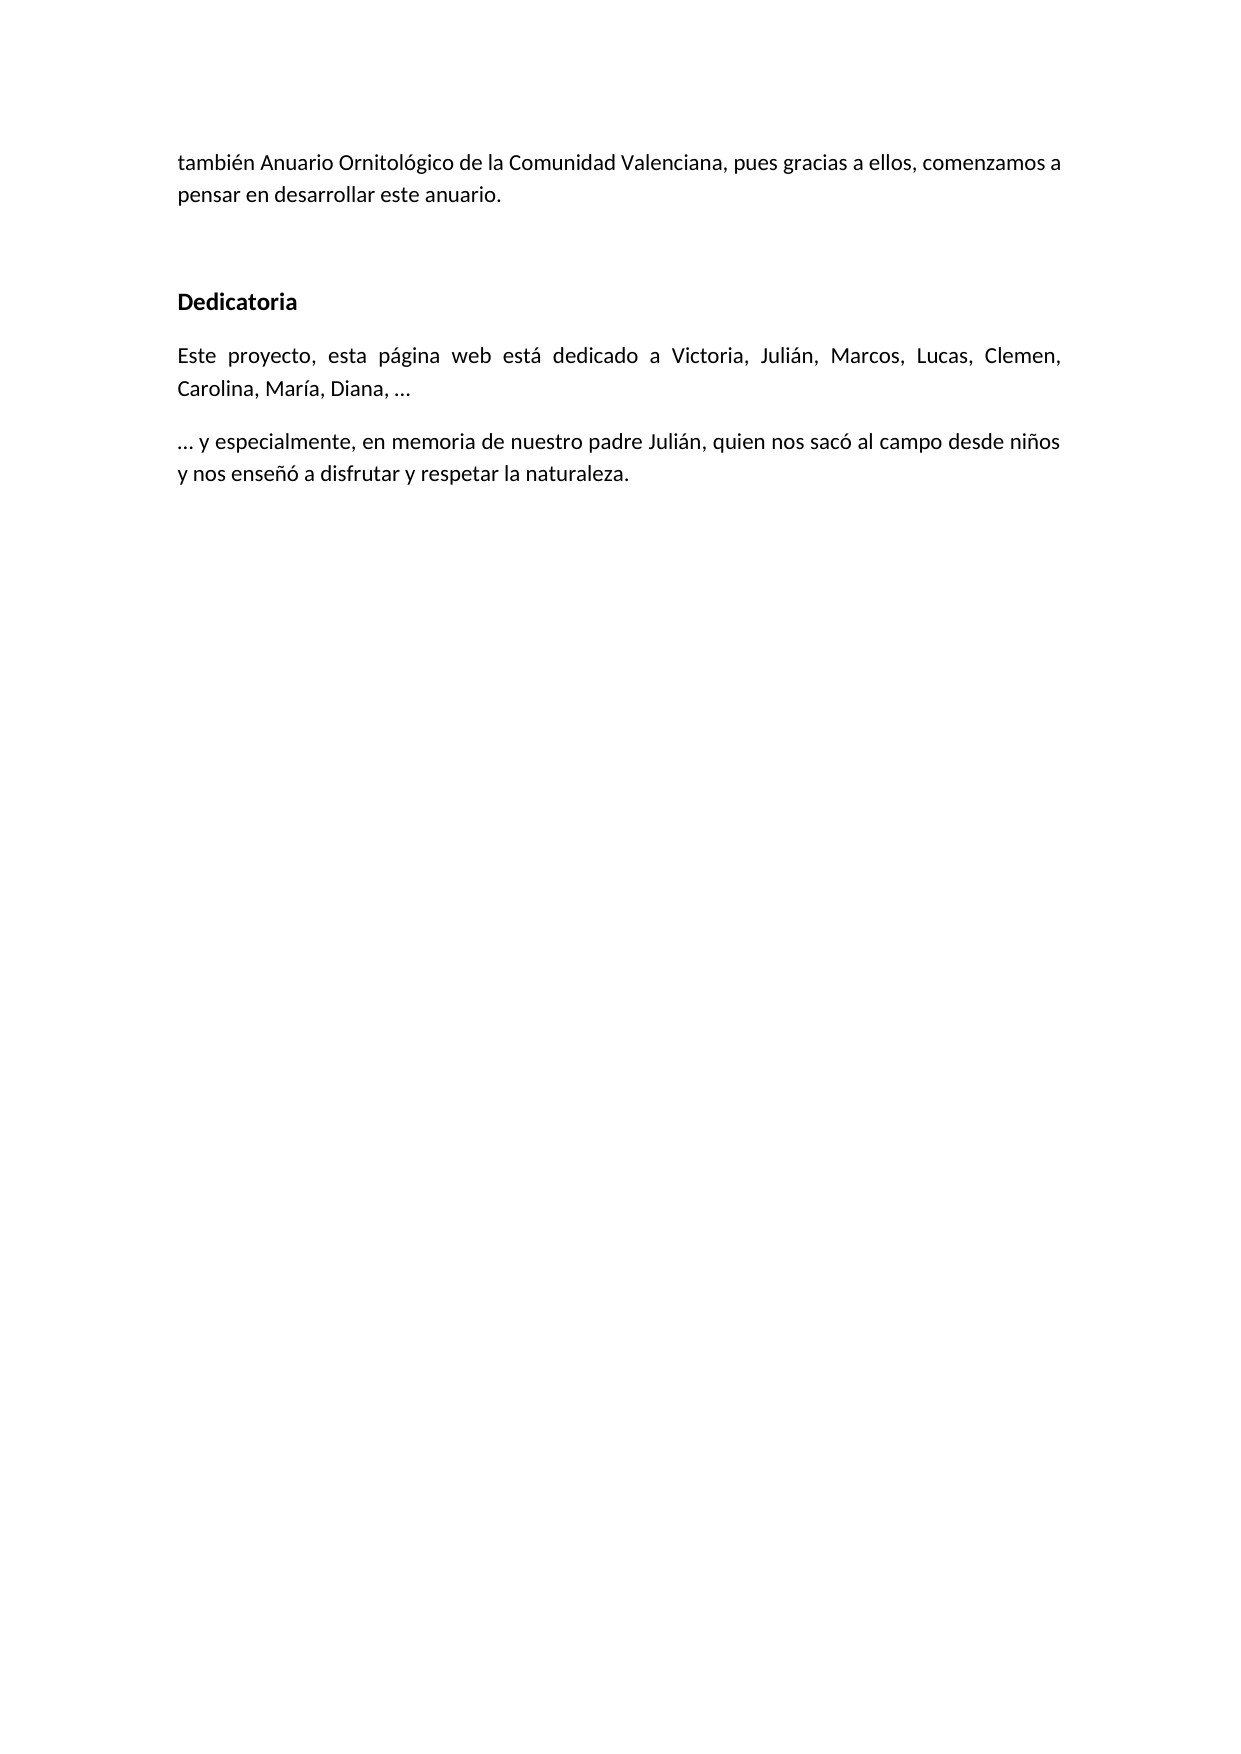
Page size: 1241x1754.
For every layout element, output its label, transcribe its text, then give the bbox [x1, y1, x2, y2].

text … y especialmente, en memoria de nuestro padre Julián, quien nos sacó al campo desde niños y nos enseñó a disfrutar y respetar la naturaleza. [177, 427, 1063, 487]
text Este proyecto, esta página web está dedicado a Victoria, Julián, Marcos, Lucas, Clemen, Carolina, María, Diana, … [177, 342, 1063, 402]
text también Anuario Ornitológico de la Comunidad Valenciana, pues gracias a ellos, comenzamos a pensar en desarrollar este anuario. [177, 148, 1063, 208]
text Dedicatoria [177, 286, 1063, 316]
